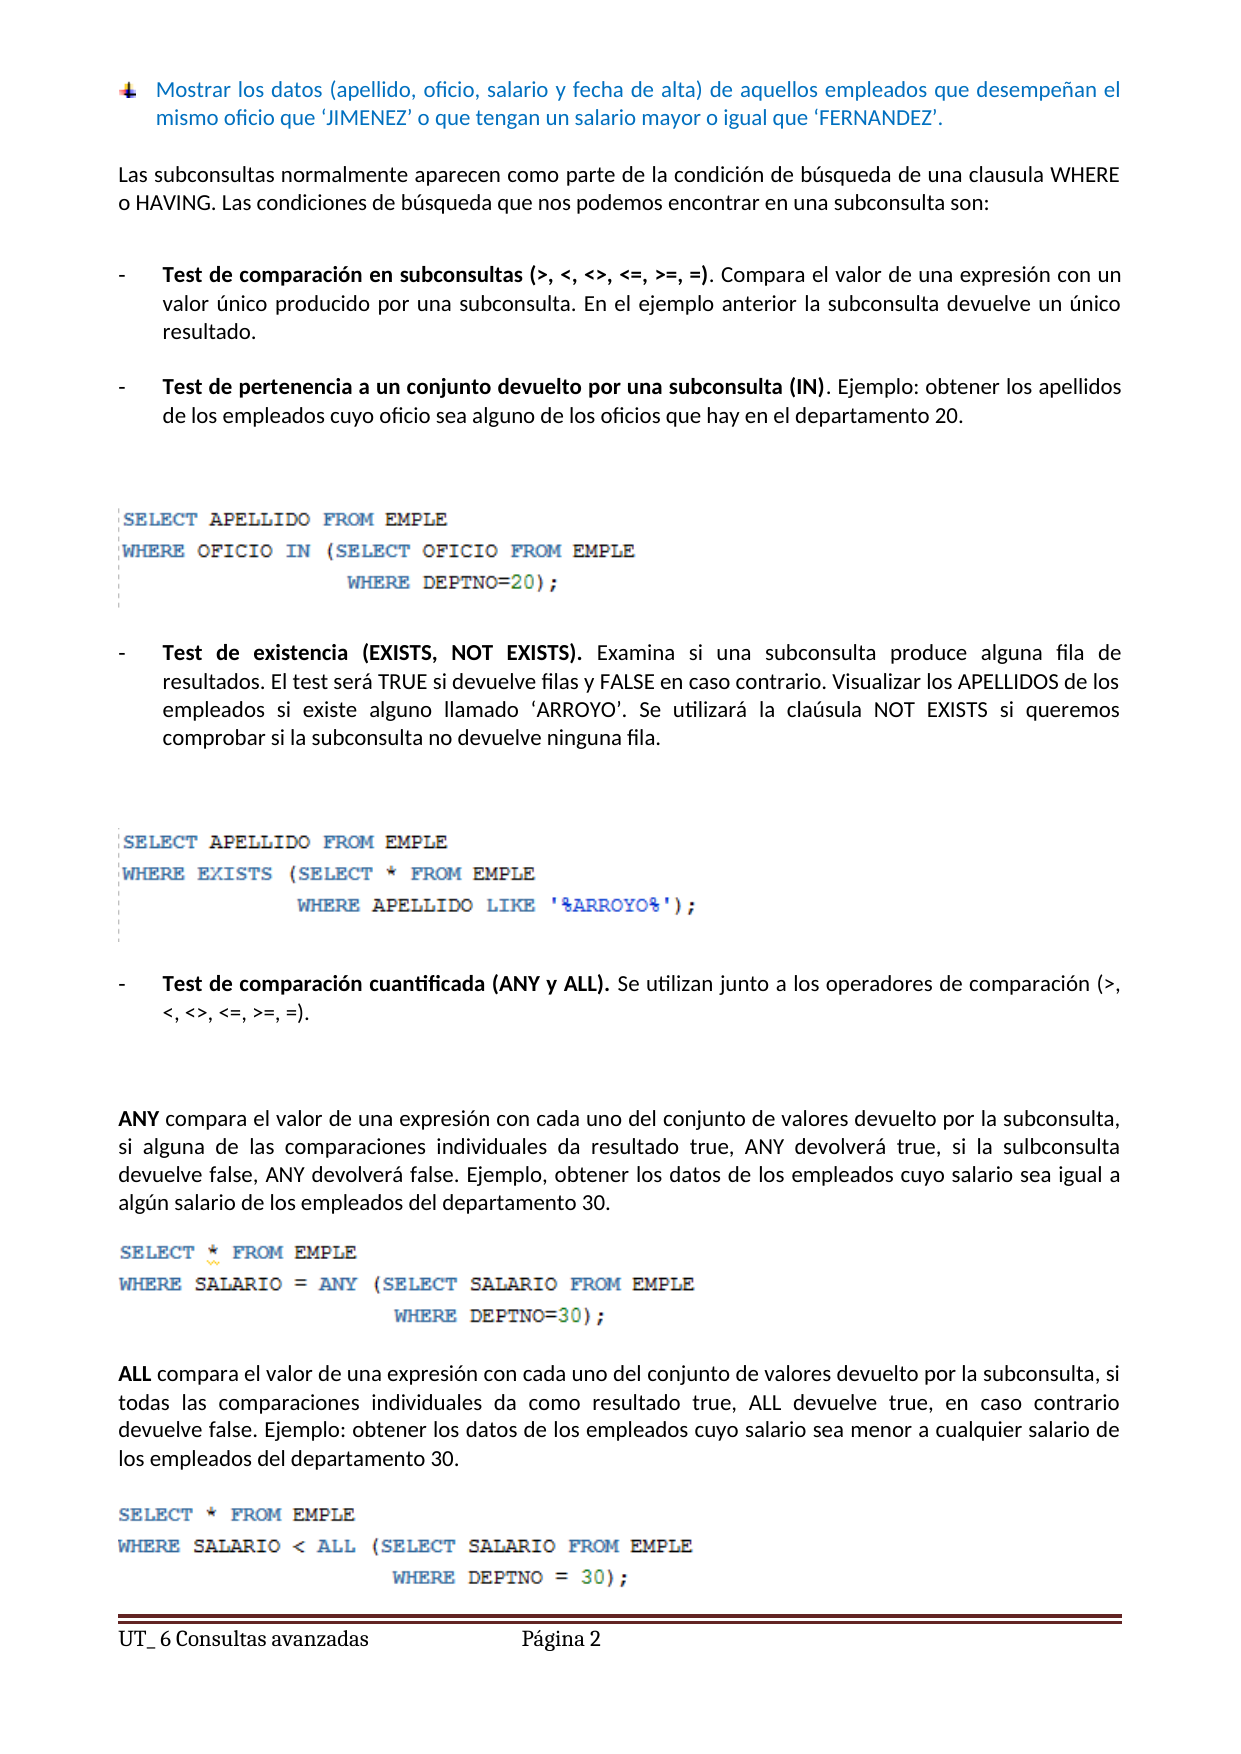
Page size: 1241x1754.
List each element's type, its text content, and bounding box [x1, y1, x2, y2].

list Test de comparación cuantificada (ANY y ALL). Se utilizan junto a los operadores de comparación (>, <, <>, <=, >=, =). [118, 966, 1122, 1026]
text ALL compara el valor de una expresión con cada uno del conjunto de valores devuelto por la subconsulta, si todas las comparaciones individuales da como resultado true, ALL devuelve true, en caso contrario devuelve false. Ejemplo: obtener los datos de los empleados cuyo salario sea menor a cualquier salario de los empleados del departamento 30. [118, 1359, 1122, 1472]
text Las subconsultas normalmente aparecen como parte de la condición de búsqueda de una clausula WHERE o HAVING. Las condiciones de búsqueda que nos podemos encontrar en una subconsulta son: [118, 160, 1122, 216]
text ANY compara el valor de una expresión con cada uno del conjunto de valores devuelto por la subconsulta, si alguna de las comparaciones individuales da resultado true, ANY devolverá true, si la sulbconsulta devuelve false, ANY devolverá false. Ejemplo, obtener los datos de los empleados cuyo salario sea igual a algún salario de los empleados del departamento 30. [118, 1104, 1122, 1216]
list Mostrar los datos (apellido, oficio, salario y fecha de alta) de aquellos empleados que desempeñan el mismo oficio que ‘JIMENEZ’ o que tengan un salario mayor o igual que ‘FERNANDEZ’. [118, 75, 1122, 131]
list Test de existencia (EXISTS, NOT EXISTS). Examina si una subconsulta produce alguna fila de resultados. El test será TRUE si devuelve filas y FALSE en caso contrario. Visualizar los APELLIDOS de los empleados si existe alguno llamado ‘ARROYO’. Se utilizará la claúsula NOT EXISTS si queremos comprobar si la subconsulta no devuelve ninguna fila. [118, 636, 1122, 751]
list Test de pertenencia a un conjunto devuelto por una subconsulta (IN). Ejemplo: obtener los apellidos de los empleados cuyo oficio sea alguno de los oficios que hay en el departamento 20. [118, 370, 1122, 429]
list Test de comparación en subconsultas (>, <, <>, <=, >=, =). Compara el valor de una expresión con un valor único producido por una subconsulta. En el ejemplo anterior la subconsulta devuelve un único resultado. [118, 258, 1122, 345]
